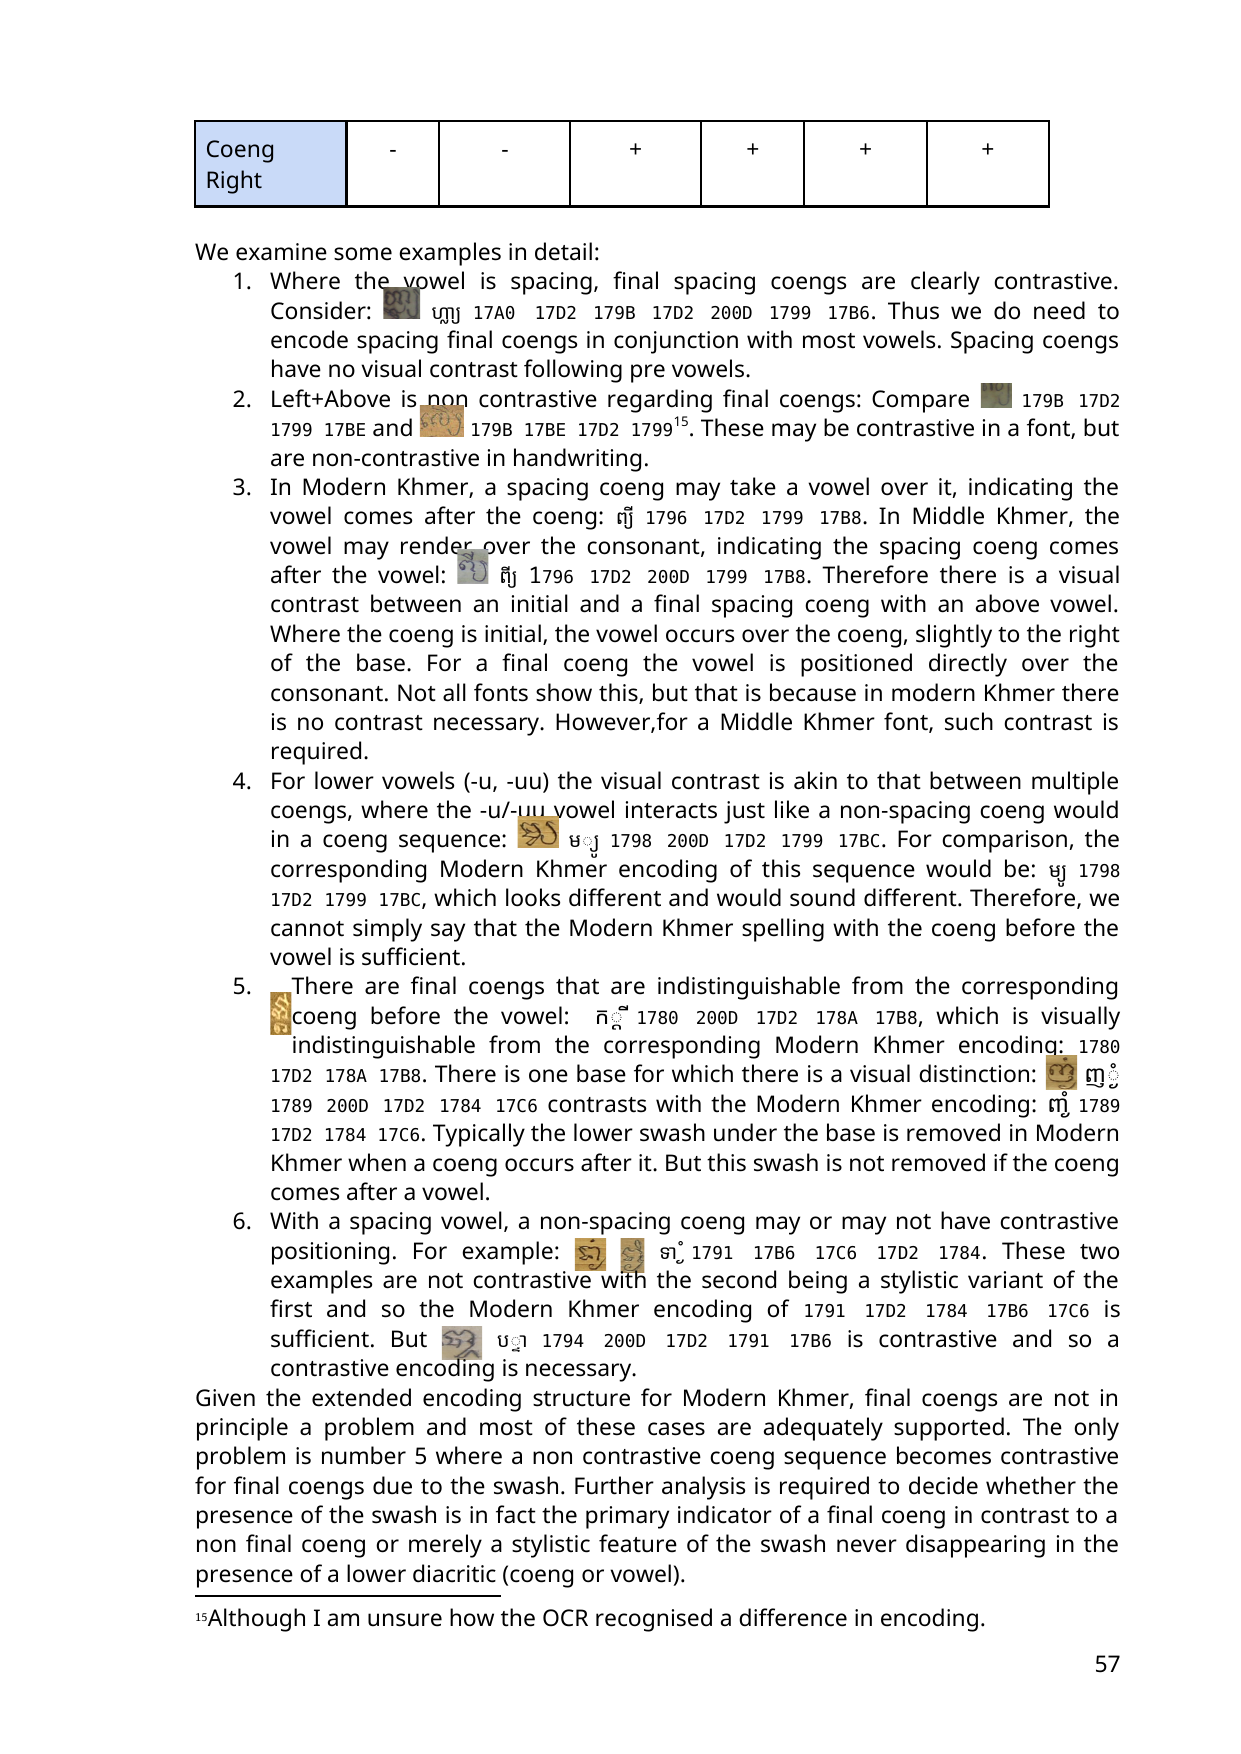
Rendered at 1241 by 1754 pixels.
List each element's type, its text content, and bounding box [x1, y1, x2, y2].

picture [270, 992, 292, 1035]
picture [441, 1326, 483, 1360]
picture [620, 1238, 645, 1273]
picture [517, 816, 559, 848]
table_cell + [702, 122, 803, 205]
text Given the extended encoding structure for Modern Khmer, final coengs are not in principle a problem and most of these cases are adequately supported. The only problem is number 5 where a non contrastive coeng sequence becomes contrastive for final coengs due to the swash. Further analysis is required to decide whether the presence of the swash is in fact the primary indicator of a final coeng in contrast to a non final coeng or merely a stylistic feature of the swash never disappearing in the presence of a lower diacritic (coeng or vowel). [195, 1382, 1121, 1588]
picture [574, 1238, 607, 1271]
picture [383, 287, 421, 319]
table_cell - [440, 122, 569, 205]
picture [1045, 1055, 1078, 1090]
list There are final coengs that are indistinguishable from the corresponding coeng before the vowel: ក‍្ដី 1780 200D 17D2 178A 17B8, which is visually indistinguishable from the corresponding Modern Khmer encoding: 1780 17D2 178A 17B8. There is one base for which there is a visual distinction: ញ‍្ងំ 1789 200D 17D2 1784 17C6 contrasts with the Modern Khmer encoding: ញ្ងំ 1789 17D2 1784 17C6. Typically the lower swash under the base is removed in Modern Khmer when a coeng occurs after it. But this swash is not removed if the coeng comes after a vowel. [232, 971, 1121, 1206]
list Where the vowel is spacing, final spacing coengs are clearly contrastive. Consider: ហ្លា្យ 17A0 17D2 179B 17D2 200D 1799 17B6. Thus we do need to encode spacing final coengs in conjunction with most vowels. Spacing coengs have no visual contrast following pre vowels. [232, 266, 1121, 384]
table_cell - [348, 122, 438, 205]
list Left+Above is non contrastive regarding final coengs: Compare 179B 17D2 1799 17BE and 179B 17BE 17D2 1799. These may be contrastive in a font, but are non-contrastive in handwriting. [232, 384, 1121, 472]
table_cell Coeng Right [196, 122, 345, 205]
list For lower vowels (-u, -uu) the visual contrast is akin to that between multiple coengs, where the -u/-uu vowel interacts just like a non-spacing coeng would in a coeng sequence: ម‍្យូ 1798 200D 17D2 1799 17BC. For comparison, the corresponding Modern Khmer encoding of this sequence would be: ម្យូ 1798 17D2 1799 17BC, which looks different and would sound different. Therefore, we cannot simply say that the Modern Khmer spelling with the coeng before the vowel is sufficient. [232, 766, 1121, 971]
table_cell + [928, 122, 1048, 205]
table_cell + [805, 122, 926, 205]
picture [457, 549, 489, 584]
list With a spacing vowel, a non-spacing coeng may or may not have contrastive positioning. For example: ទាំ្ង 1791 17B6 17C6 17D2 1784. These two examples are not contrastive with the second being a stylistic variant of the first and so the Modern Khmer encoding of 1791 17D2 1784 17B6 17C6 is sufficient. But ប‍្ទា 1794 200D 17D2 1791 17B6 is contrastive and so a contrastive encoding is necessary. [232, 1206, 1121, 1382]
table_cell + [571, 122, 700, 205]
list In Modern Khmer, a spacing coeng may take a vowel over it, indicating the vowel comes after the coeng: ព្យី 1796 17D2 1799 17B8. In Middle Khmer, the vowel may render over the consonant, indicating the spacing coeng comes after the vowel: ពី្យ 1796 17D2 200D 1799 17B8. Therefore there is a visual contrast between an initial and a final spacing coeng with an above vowel. Where the coeng is initial, the vowel occurs over the coeng, slightly to the right of the base. For a final coeng the vowel is positioned directly over the consonant. Not all fonts show this, but that is because in modern Khmer there is no contrast necessary. However,for a Middle Khmer font, such contrast is required. [232, 472, 1121, 766]
list Although I am unsure how the OCR recognised a difference in encoding. [195, 1602, 1121, 1633]
picture [980, 383, 1012, 408]
picture [419, 405, 464, 437]
text We examine some examples in detail: [195, 237, 1121, 266]
